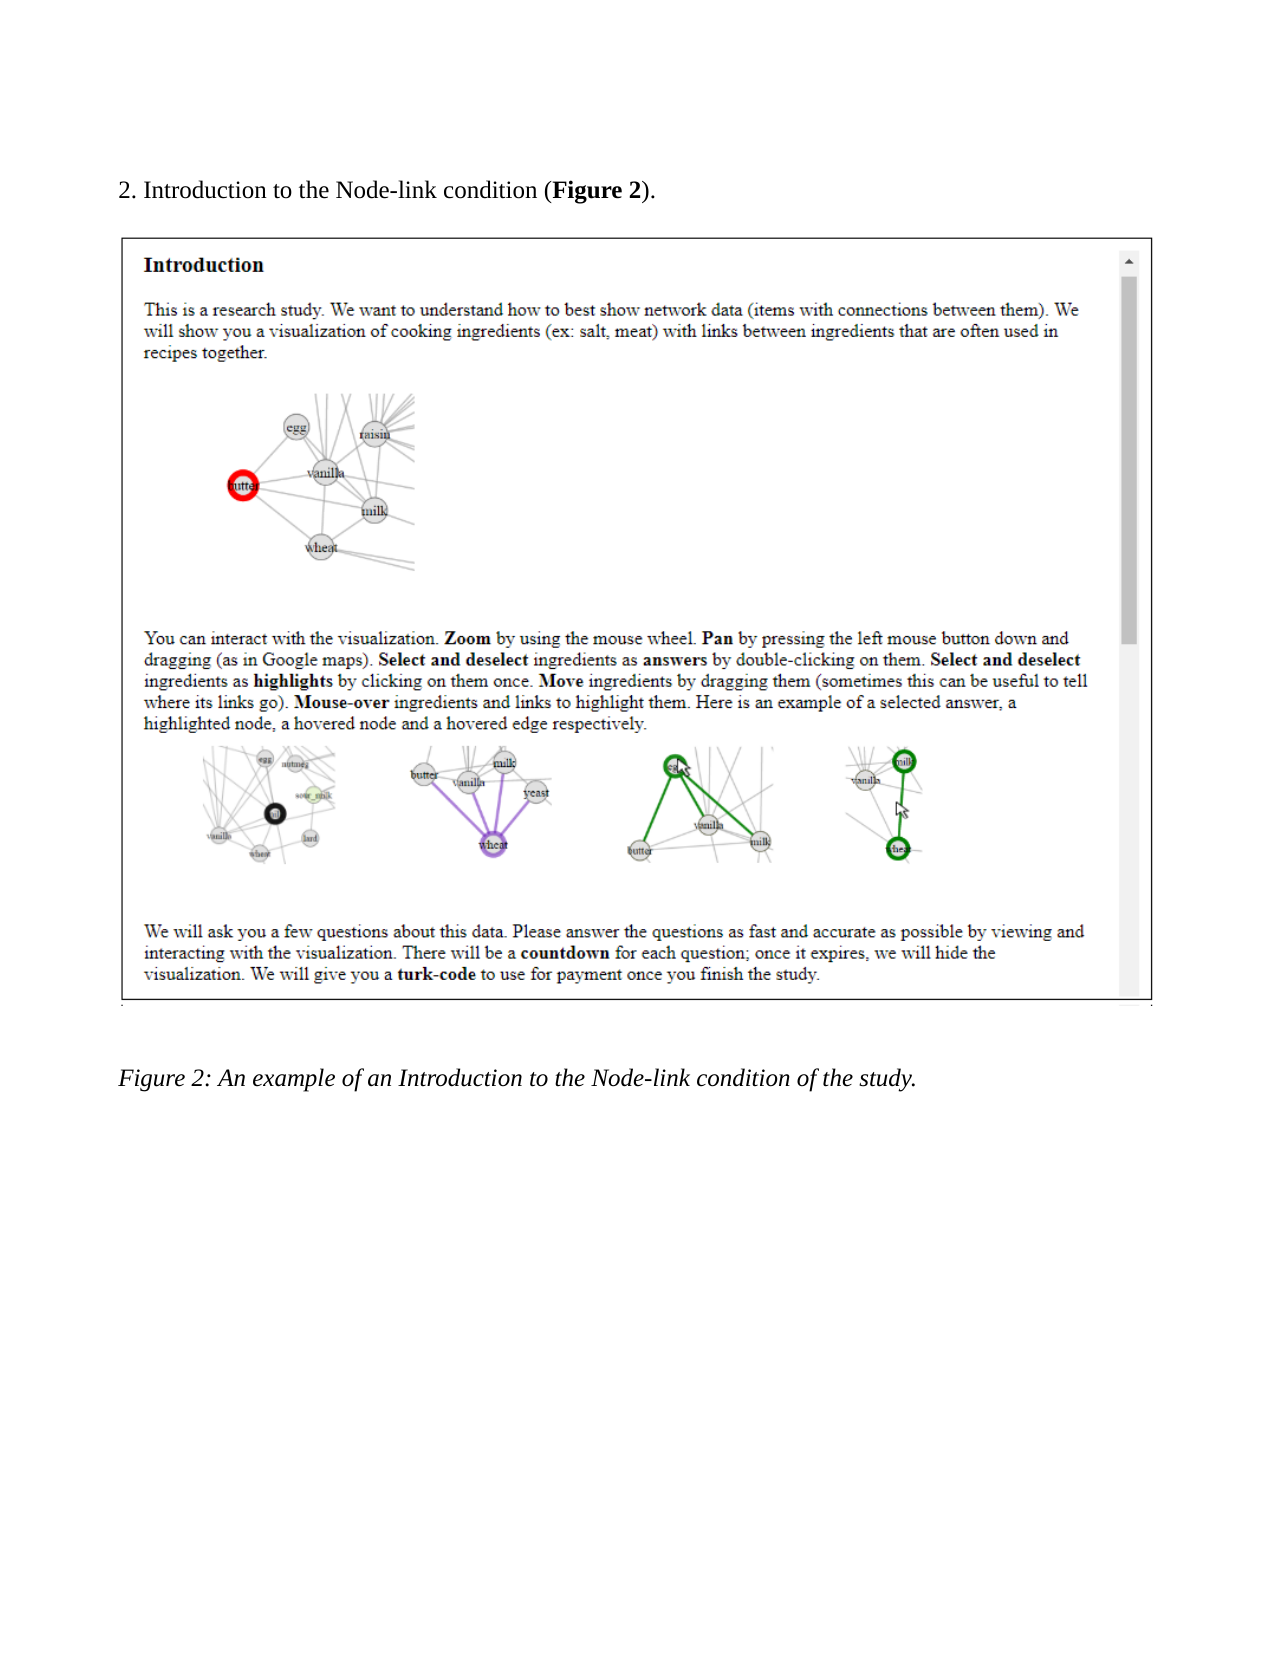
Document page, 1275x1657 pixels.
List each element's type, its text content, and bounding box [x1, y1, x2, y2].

text 2. Introduction to the Node-link condition (Figure 2). [118, 176, 1157, 204]
text Figure 2: An example of an Introduction to the Node-link condition of the study. [118, 1063, 1157, 1092]
picture [118, 233, 1157, 1006]
